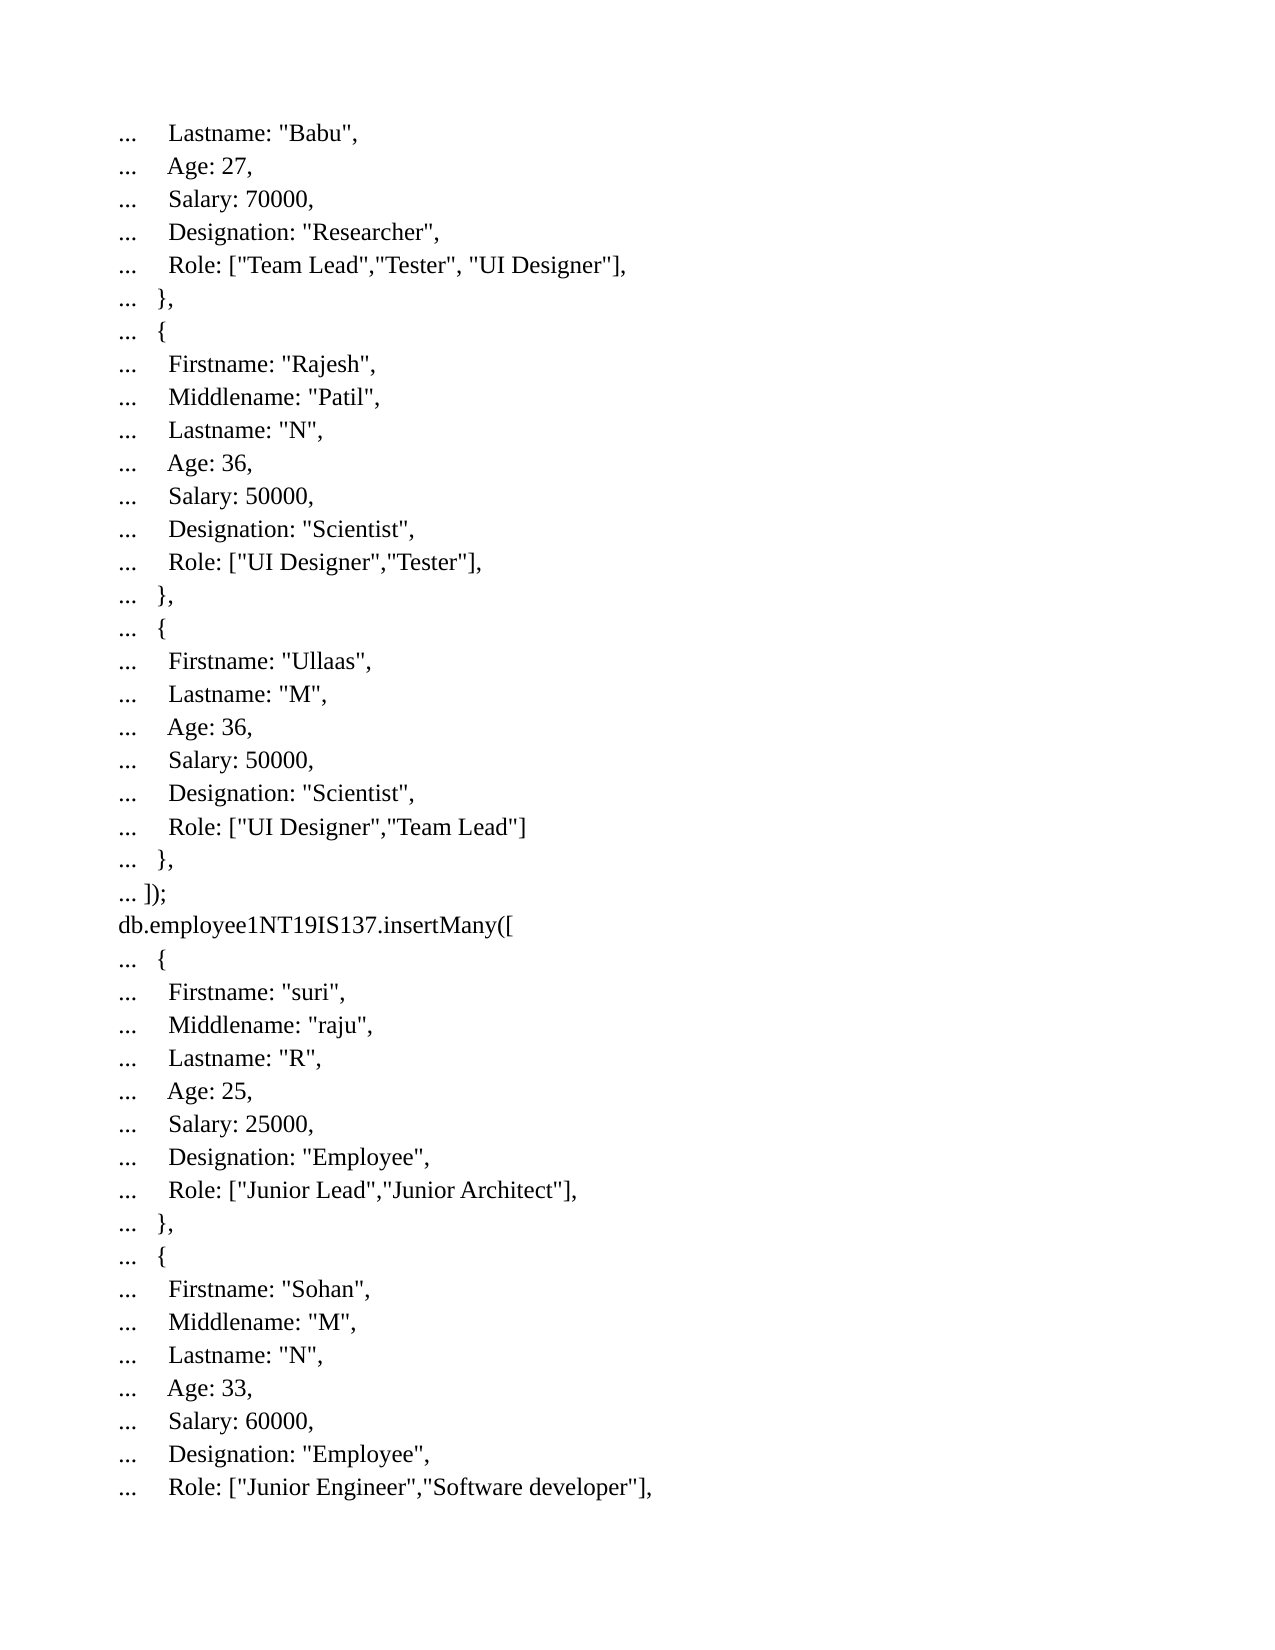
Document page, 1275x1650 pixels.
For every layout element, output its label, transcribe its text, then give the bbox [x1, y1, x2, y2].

text ... Middlename: "M", [118, 1307, 1157, 1336]
text ... Middlename: "raju", [118, 1010, 1157, 1038]
text ... Age: 36, [118, 448, 1157, 477]
text ... Lastname: "Babu", [118, 118, 1157, 147]
text ... Firstname: "Ullaas", [118, 646, 1157, 675]
text ... Designation: "Employee", [118, 1142, 1157, 1171]
text ... Designation: "Scientist", [118, 778, 1157, 807]
text ... { [118, 316, 1157, 345]
text ... Lastname: "R", [118, 1043, 1157, 1071]
text ... Designation: "Scientist", [118, 514, 1157, 543]
text ... Role: ["Junior Lead","Junior Architect"], [118, 1175, 1157, 1203]
text ... Age: 36, [118, 712, 1157, 741]
text ... Role: ["UI Designer","Team Lead"] [118, 812, 1157, 840]
text ... { [118, 1241, 1157, 1269]
text ... Lastname: "N", [118, 415, 1157, 444]
text ... Lastname: "M", [118, 679, 1157, 708]
text ... Role: ["UI Designer","Tester"], [118, 547, 1157, 576]
text ... Salary: 60000, [118, 1406, 1157, 1435]
text ... Salary: 50000, [118, 746, 1157, 774]
text ... Lastname: "N", [118, 1340, 1157, 1369]
text ... }, [118, 1208, 1157, 1237]
text ... ]); [118, 878, 1157, 906]
text ... Salary: 50000, [118, 481, 1157, 510]
text ... Salary: 25000, [118, 1109, 1157, 1137]
text ... Role: ["Team Lead","Tester", "UI Designer"], [118, 250, 1157, 279]
text ... Age: 25, [118, 1076, 1157, 1104]
text ... { [118, 944, 1157, 972]
text ... Middlename: "Patil", [118, 382, 1157, 411]
text ... Firstname: "suri", [118, 977, 1157, 1005]
text ... Role: ["Junior Engineer","Software developer"], [118, 1472, 1157, 1501]
text ... { [118, 613, 1157, 642]
text ... Age: 27, [118, 151, 1157, 180]
text ... }, [118, 580, 1157, 609]
text ... Firstname: "Sohan", [118, 1274, 1157, 1303]
text ... Salary: 70000, [118, 184, 1157, 213]
text ... }, [118, 283, 1157, 312]
text ... Designation: "Employee", [118, 1439, 1157, 1468]
text ... }, [118, 844, 1157, 873]
text ... Firstname: "Rajesh", [118, 349, 1157, 378]
text db.employee1NT19IS137.insertMany([ [118, 911, 1157, 939]
text ... Age: 33, [118, 1373, 1157, 1402]
text ... Designation: "Researcher", [118, 217, 1157, 246]
